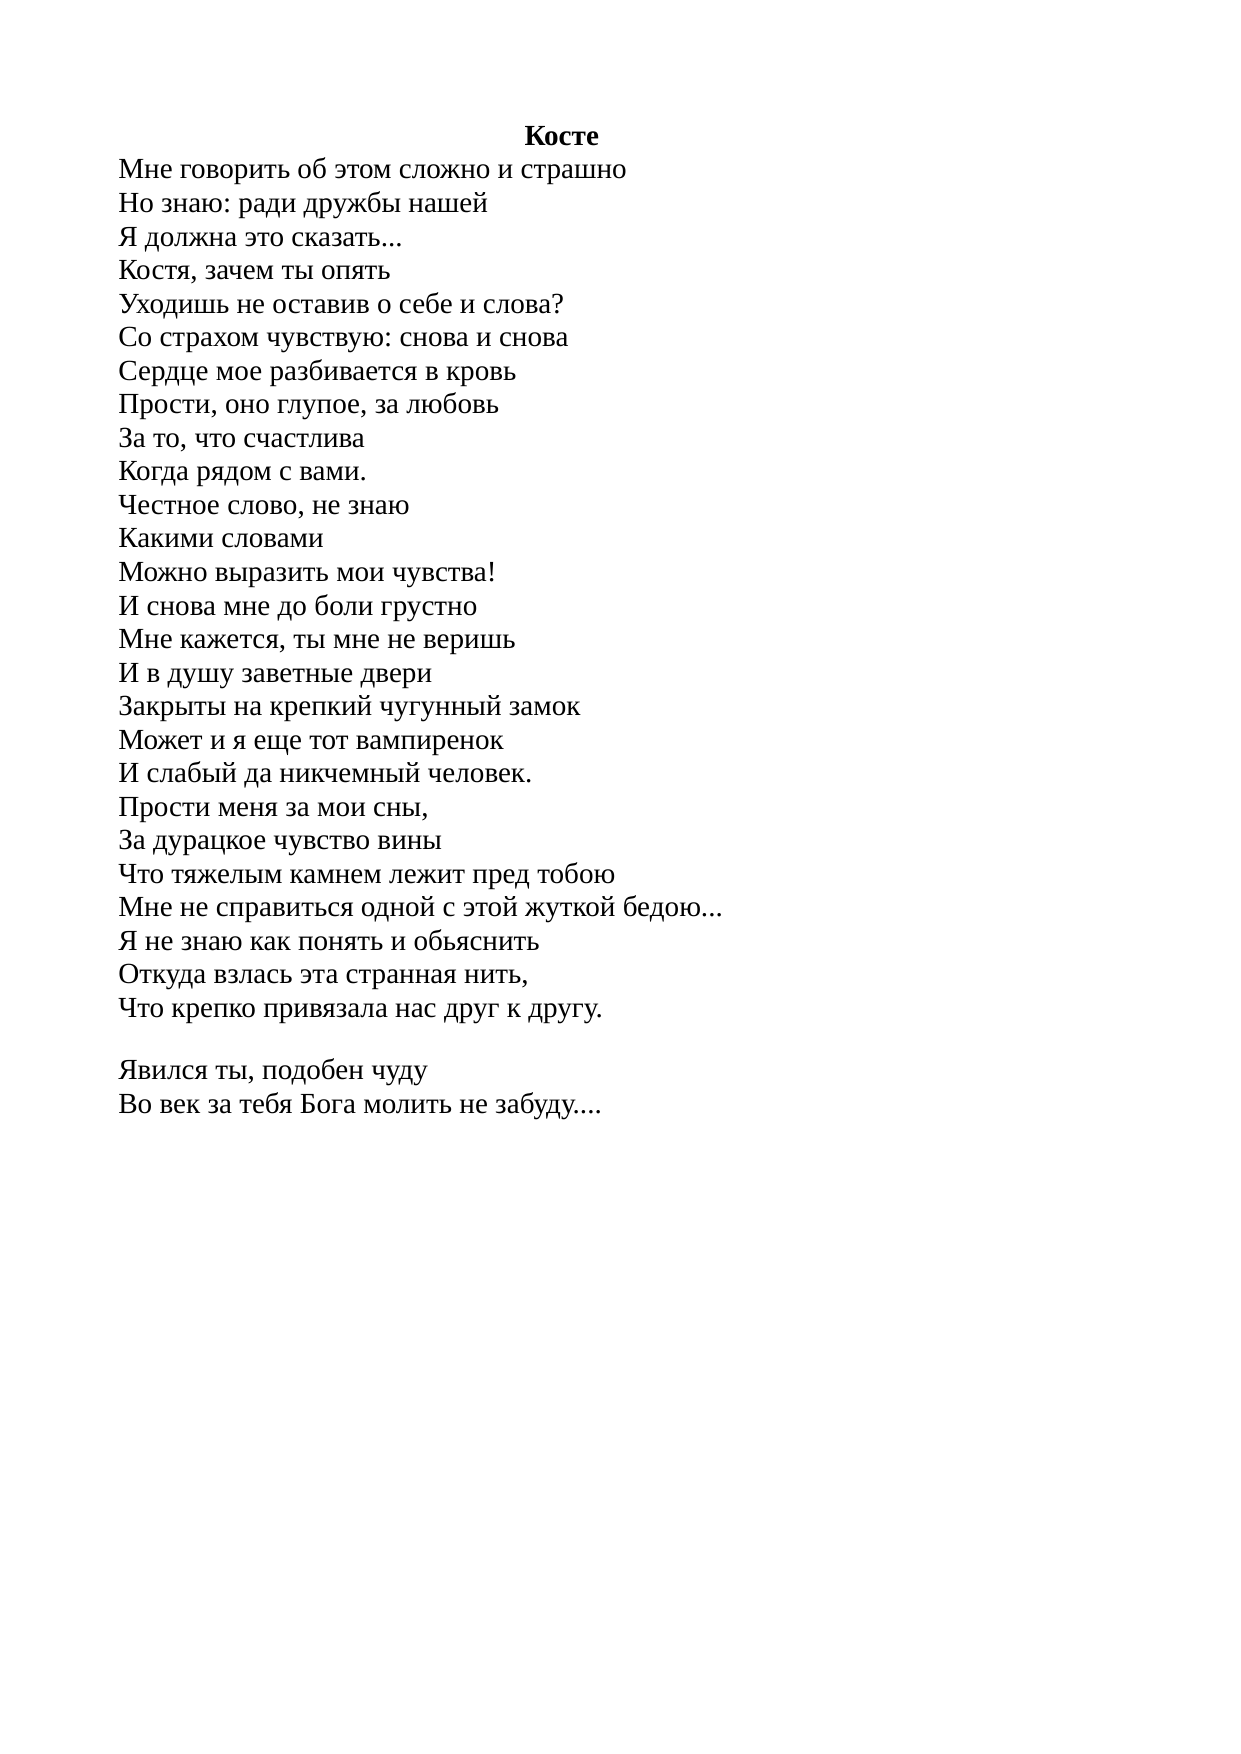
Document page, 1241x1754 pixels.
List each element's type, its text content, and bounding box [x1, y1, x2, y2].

text Сердце мое разбивается в кровь [118, 353, 1122, 386]
text Может и я еще тот вампиренок [118, 722, 1122, 755]
text Прости, оно глупое, за любовь [118, 386, 1122, 420]
text Костя, зачем ты опять [118, 252, 1122, 286]
text Я должна это сказать... [118, 219, 1122, 252]
text Мне не справиться одной с этой жуткой бедою... [118, 889, 1122, 923]
text Можно выразить мои чувства! [118, 554, 1122, 588]
text Косте [118, 118, 1122, 152]
text И в душу заветные двери [118, 655, 1122, 688]
text Со страхом чувствую: снова и снова [118, 319, 1122, 353]
text Какими словами [118, 521, 1122, 554]
text Во век за тебя Бога молить не забуду.... [118, 1086, 1122, 1119]
text Что тяжелым камнем лежит пред тобою [118, 856, 1122, 889]
text Закрыты на крепкий чугунный замок [118, 688, 1122, 722]
text Когда рядом с вами. [118, 453, 1122, 487]
text Прости меня за мои сны, [118, 789, 1122, 822]
text Явился ты, подобен чуду [118, 1052, 1122, 1086]
text И снова мне до боли грустно [118, 588, 1122, 621]
text Честное слово, не знаю [118, 487, 1122, 521]
text Мне говорить об этом сложно и страшно [118, 152, 1122, 185]
text За то, что счастлива [118, 420, 1122, 453]
text И слабый да никчемный человек. [118, 755, 1122, 789]
text Мне кажется, ты мне не веришь [118, 621, 1122, 655]
text Что крепко привязала нас друг к другу. [118, 990, 1122, 1024]
text За дурацкое чувство вины [118, 822, 1122, 856]
text Уходишь не оставив о себе и слова? [118, 286, 1122, 319]
text Откуда взлась эта странная нить, [118, 957, 1122, 990]
text Но знаю: ради дружбы нашей [118, 185, 1122, 219]
text Я не знаю как понять и обьяснить [118, 923, 1122, 957]
